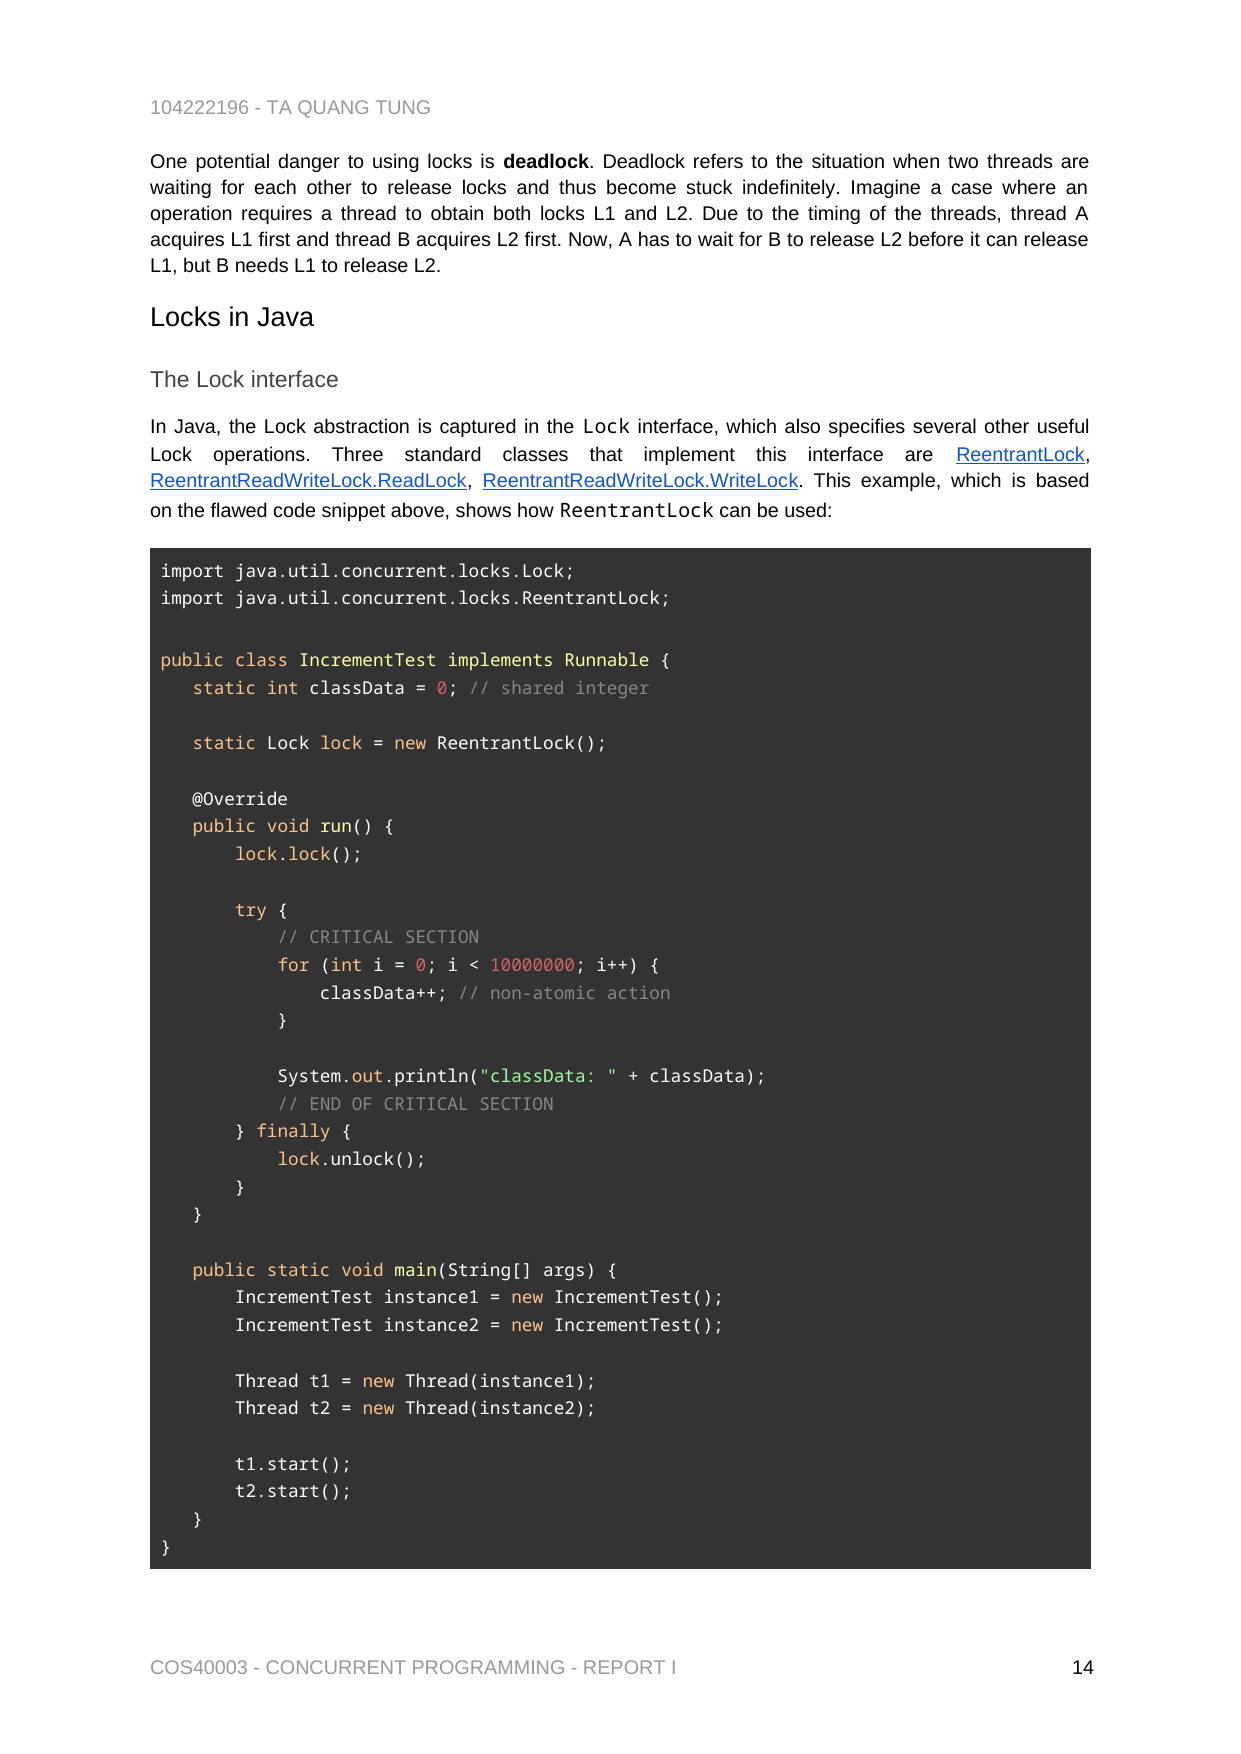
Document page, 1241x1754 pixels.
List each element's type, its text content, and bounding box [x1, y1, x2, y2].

subtitle Locks in Java [150, 301, 1090, 332]
text One potential danger to using locks is deadlock. Deadlock refers to the situation when two threads are waiting for each other to release locks and thus become stuck indefinitely. Imagine a case where an operation requires a thread to obtain both locks L1 and L2. Due to the timing of the threads, thread A acquires L1 first and thread B acquires L2 first. Now, A has to wait for B to release L2 before it can release L1, but B needs L1 to release L2. [150, 150, 1090, 277]
subtitle The Lock interface [150, 366, 1090, 392]
text In Java, the Lock abstraction is captured in the Lock interface, which also specifies several other useful Lock operations. Three standard classes that implement this interface are ReentrantLock, ReentrantReadWriteLock.ReadLock, ReentrantReadWriteLock.WriteLock. This example, which is based on the flawed code snippet above, shows how ReentrantLock can be used: [150, 413, 1090, 523]
table_header import java.util.concurrent.locks.Lock; import java.util.concurrent.locks.ReentrantLock; public class IncrementTest implements Runnable { static int classData = 0; // shared integer static Lock lock = new ReentrantLock(); @Override public void run() { lock.lock(); try { // CRITICAL SECTION for (int i = 0; i < 10000000; i++) { classData++; // non-atomic action } System.out.println("classData: " + classData); // END OF CRITICAL SECTION } finally { lock.unlock(); } } public static void main(String[] args) { IncrementTest instance1 = new IncrementTest(); IncrementTest instance2 = new IncrementTest(); Thread t1 = new Thread(instance1); Thread t2 = new Thread(instance2); t1.start(); t2.start(); } } [150, 548, 1091, 1569]
